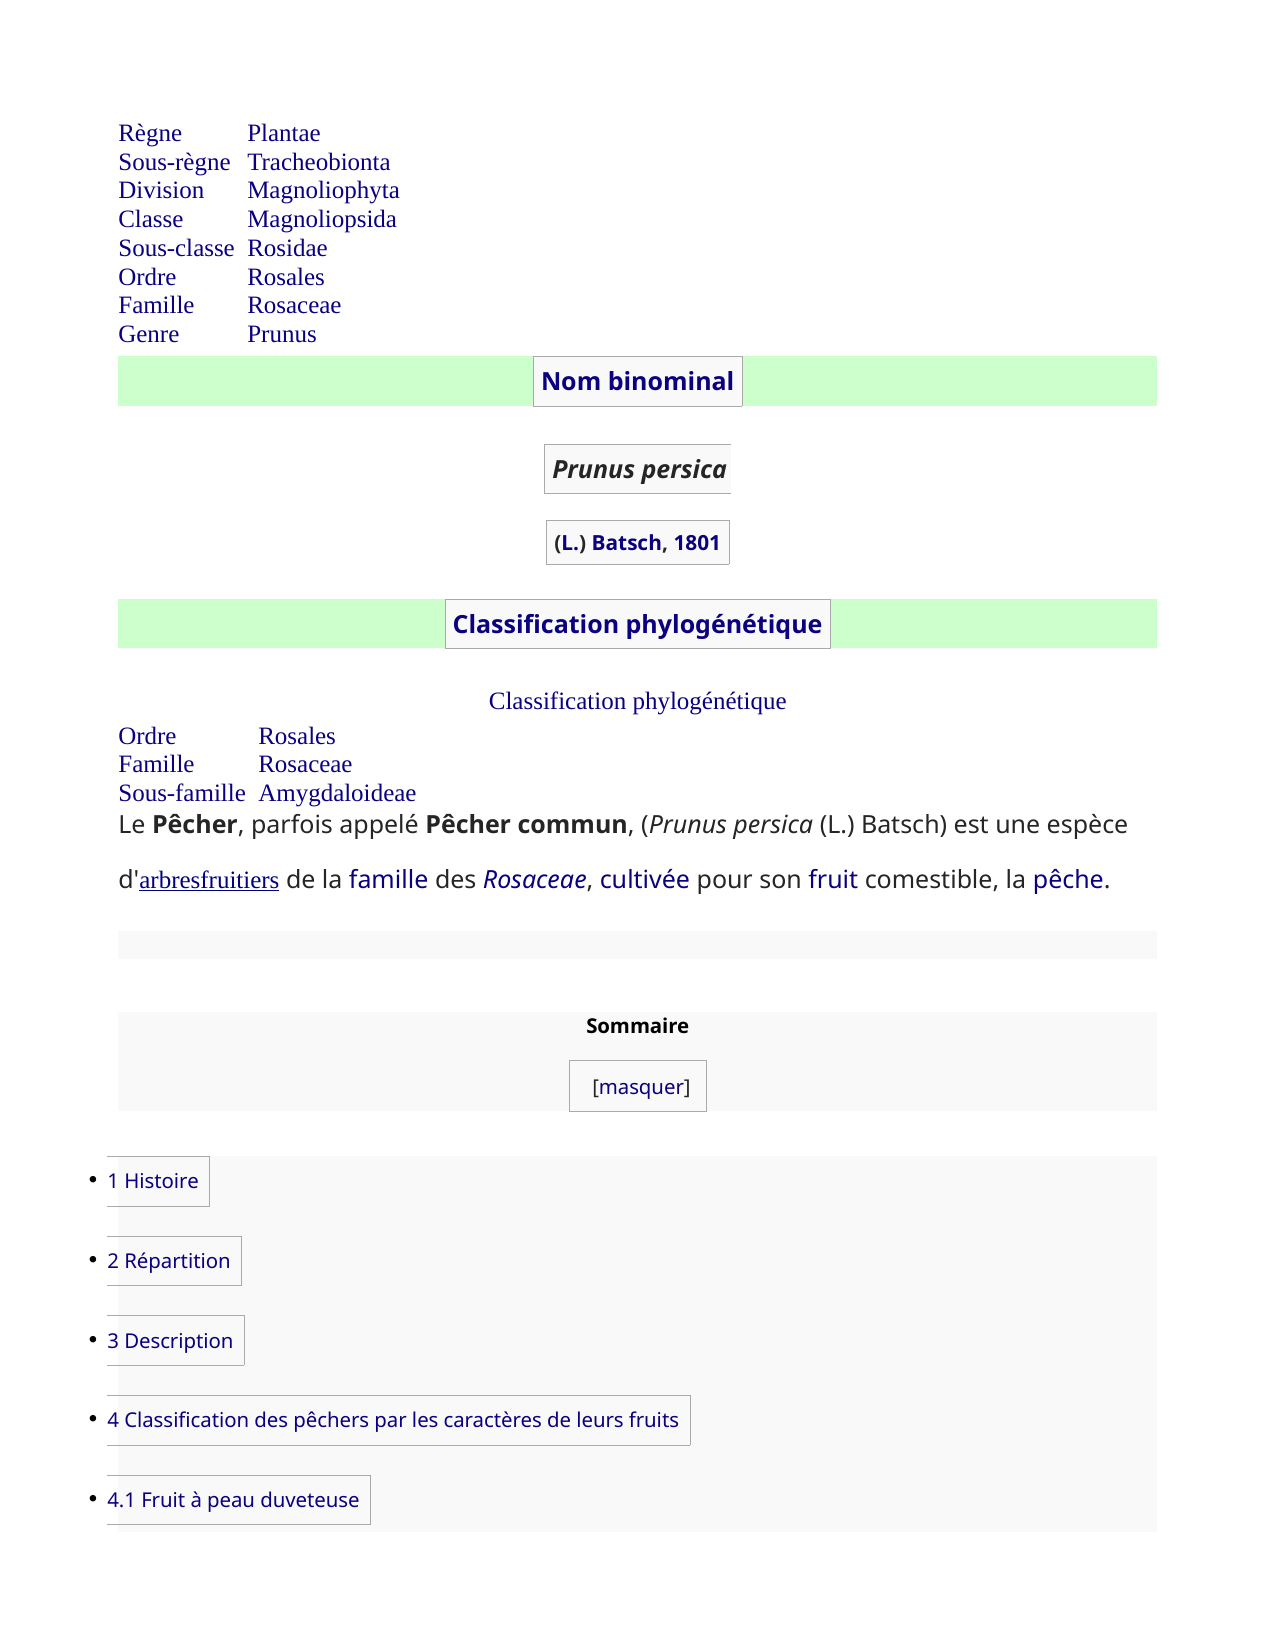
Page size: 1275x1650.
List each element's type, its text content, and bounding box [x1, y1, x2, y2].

table_cell Amygdaloideae [258, 778, 432, 807]
text Le Pêcher, parfois appelé Pêcher commun, (Prunus persica (L.) Batsch) est une espèce d'arbresfruitiers de la famille des Rosaceae, cultivée pour son fruit comestible, la pêche. [118, 807, 1157, 896]
text [masquer] [570, 1061, 706, 1111]
table_cell Tracheobionta [247, 147, 415, 176]
table_cell Magnoliophyta [247, 176, 415, 204]
table_cell Prunus [247, 319, 415, 348]
table_header Ordre [118, 721, 258, 749]
table_cell Genre [118, 319, 247, 348]
list 3 Description [118, 1316, 244, 1365]
list 2 Répartition [118, 1237, 241, 1285]
text Prunus persica (L.) Batsch, 1801 [118, 443, 1157, 564]
table_cell Sous-classe [118, 233, 247, 262]
text [118, 1060, 569, 1111]
table_cell Rosidae [247, 233, 415, 262]
table_header Règne [118, 118, 247, 147]
list 3 Description [245, 1315, 1157, 1365]
table_cell Rosaceae [258, 750, 432, 778]
table_cell Famille [118, 291, 247, 319]
table_cell Rosales [247, 262, 415, 291]
text [831, 599, 1157, 648]
table_header Plantae [247, 118, 415, 147]
list 4.1 Fruit à peau duveteuse [371, 1474, 1157, 1524]
list 1 Histoire [118, 1157, 209, 1206]
list 1 Histoire [210, 1156, 1157, 1206]
subtitle Sommaire [118, 1012, 1157, 1039]
list 4 Classification des pêchers par les caractères de leurs fruits [118, 1396, 690, 1445]
text Classification phylogénétique [118, 686, 1157, 715]
text [118, 356, 533, 406]
text [743, 356, 1157, 406]
list 2 Répartition [242, 1236, 1157, 1286]
table_header Rosales [258, 721, 432, 749]
text [707, 1060, 1157, 1111]
table_cell Sous-règne [118, 147, 247, 176]
table_cell Division [118, 176, 247, 204]
table_cell Famille [118, 750, 258, 778]
table_cell Sous-famille [118, 778, 258, 807]
table_cell Ordre [118, 262, 247, 291]
table_cell Magnoliopsida [247, 204, 415, 233]
list 4 Classification des pêchers par les caractères de leurs fruits [691, 1395, 1157, 1445]
text Classification phylogénétique [446, 600, 830, 648]
table_cell Rosaceae [247, 291, 415, 319]
text [118, 599, 445, 648]
list 4.1 Fruit à peau duveteuse [118, 1476, 370, 1524]
table_cell Classe [118, 204, 247, 233]
text Nom binominal [534, 357, 742, 406]
